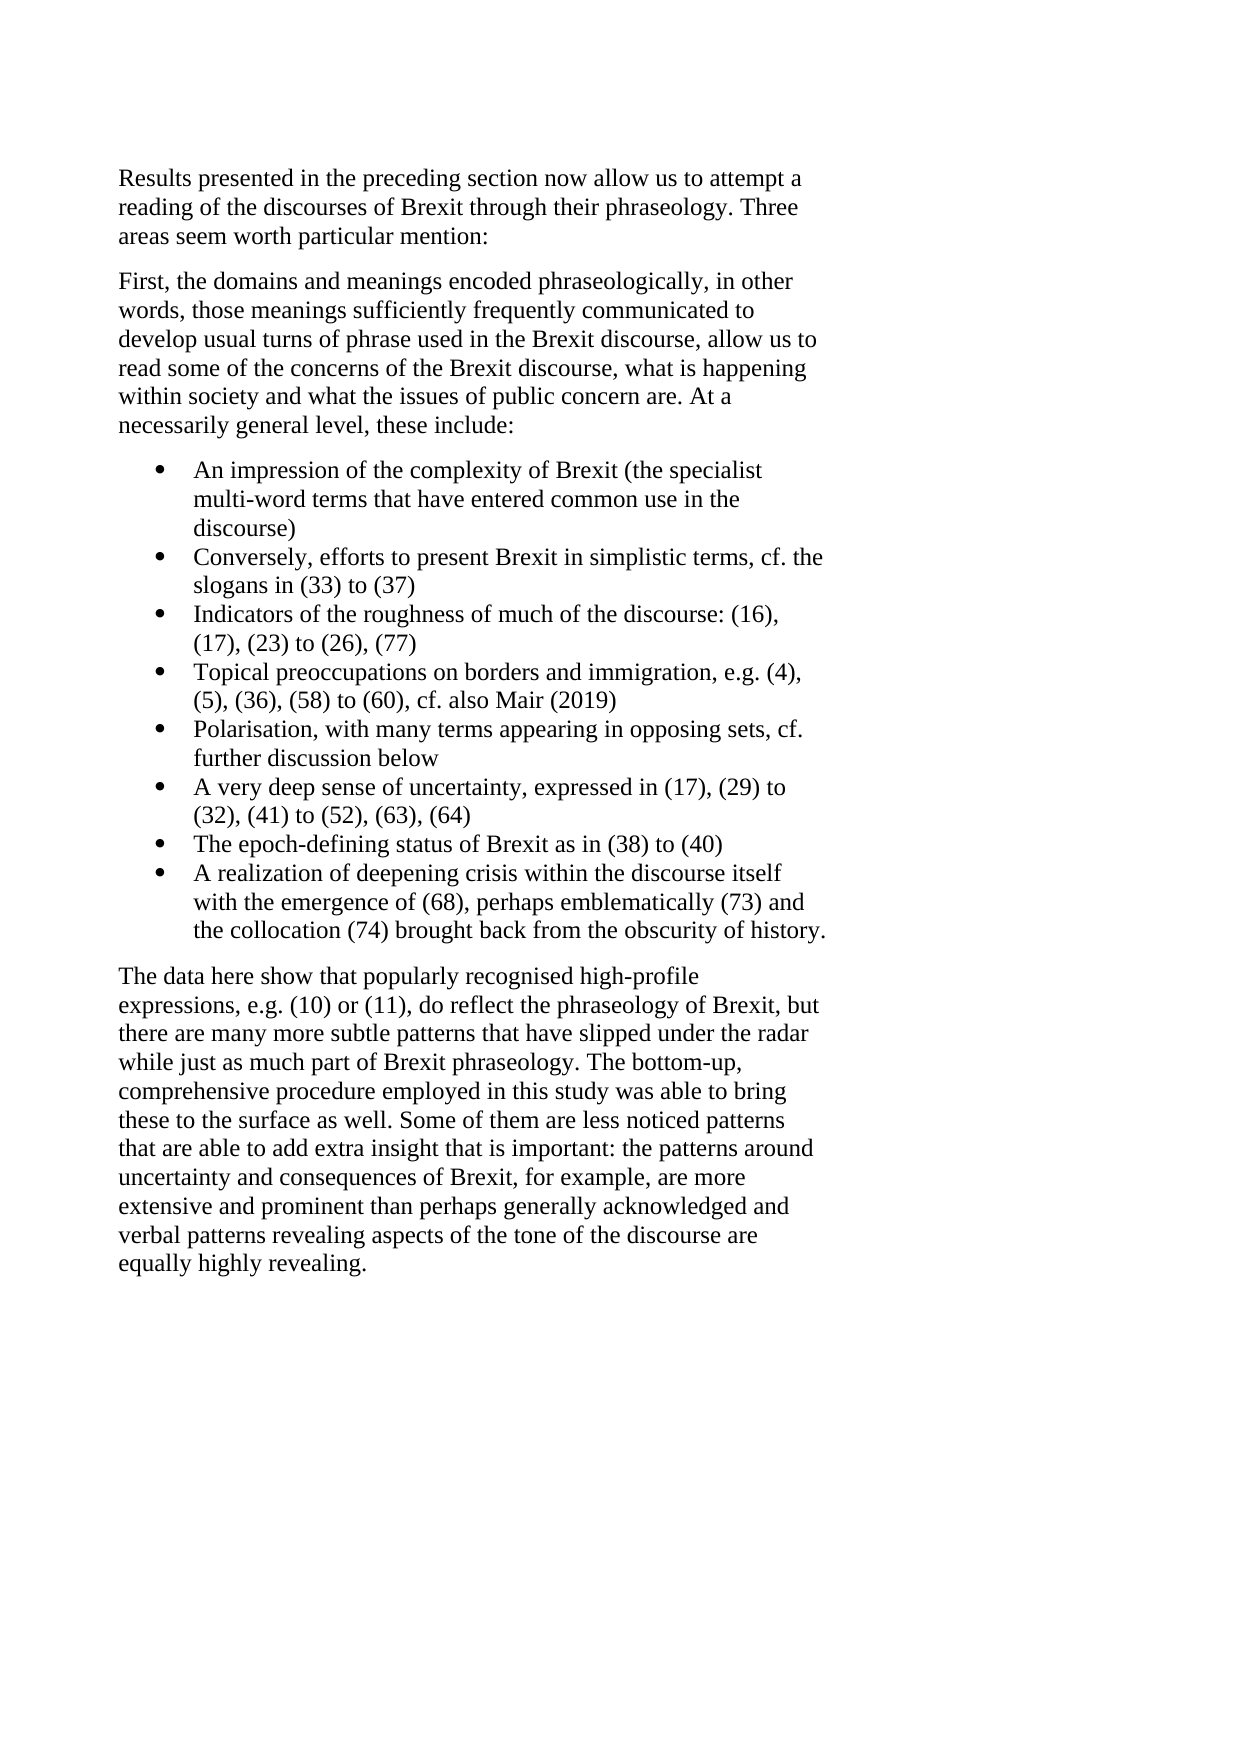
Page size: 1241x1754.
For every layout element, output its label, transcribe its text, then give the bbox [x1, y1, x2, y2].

text First, the domains and meanings encoded phraseologically, in other words, those meanings sufficiently frequently communicated to develop usual turns of phrase used in the Brexit discourse, allow us to read some of the concerns of the Brexit discourse, what is happening within society and what the issues of public concern are. At a necessarily general level, these include: [118, 266, 827, 439]
list The epoch-defining status of Brexit as in (38) to (40) [156, 829, 827, 858]
list Polarisation, with many terms appearing in opposing sets, cf. further discussion below [156, 714, 827, 772]
list A realization of deepening crisis within the discourse itself with the emergence of (68), perhaps emblematically (73) and the collocation (74) brought back from the obscurity of history. [156, 858, 827, 944]
list Conversely, efforts to present Brexit in simplistic terms, cf. the slogans in (33) to (37) [156, 542, 827, 599]
text Results presented in the preceding section now allow us to attempt a reading of the discourses of Brexit through their phraseology. Three areas seem worth particular mention: [118, 163, 827, 250]
text The data here show that popularly recognised high-profile expressions, e.g. (10) or (11), do reflect the phraseology of Brexit, but there are many more subtle patterns that have slipped under the radar while just as much part of Brexit phraseology. The bottom-up, comprehensive procedure employed in this study was able to bring these to the surface as well. Some of them are less noticed patterns that are able to add extra insight that is important: the patterns around uncertainty and consequences of Brexit, for example, are more extensive and prominent than perhaps generally acknowledged and verbal patterns revealing aspects of the tone of the discourse are equally highly revealing. [118, 961, 827, 1277]
list A very deep sense of uncertainty, expressed in (17), (29) to (32), (41) to (52), (63), (64) [156, 772, 827, 829]
list Indicators of the roughness of much of the discourse: (16), (17), (23) to (26), (77) [156, 599, 827, 657]
list An impression of the complexity of Brexit (the specialist multi-word terms that have entered common use in the discourse) [156, 456, 827, 542]
list Topical preoccupations on borders and immigration, e.g. (4), (5), (36), (58) to (60), cf. also Mair (2019) [156, 657, 827, 714]
